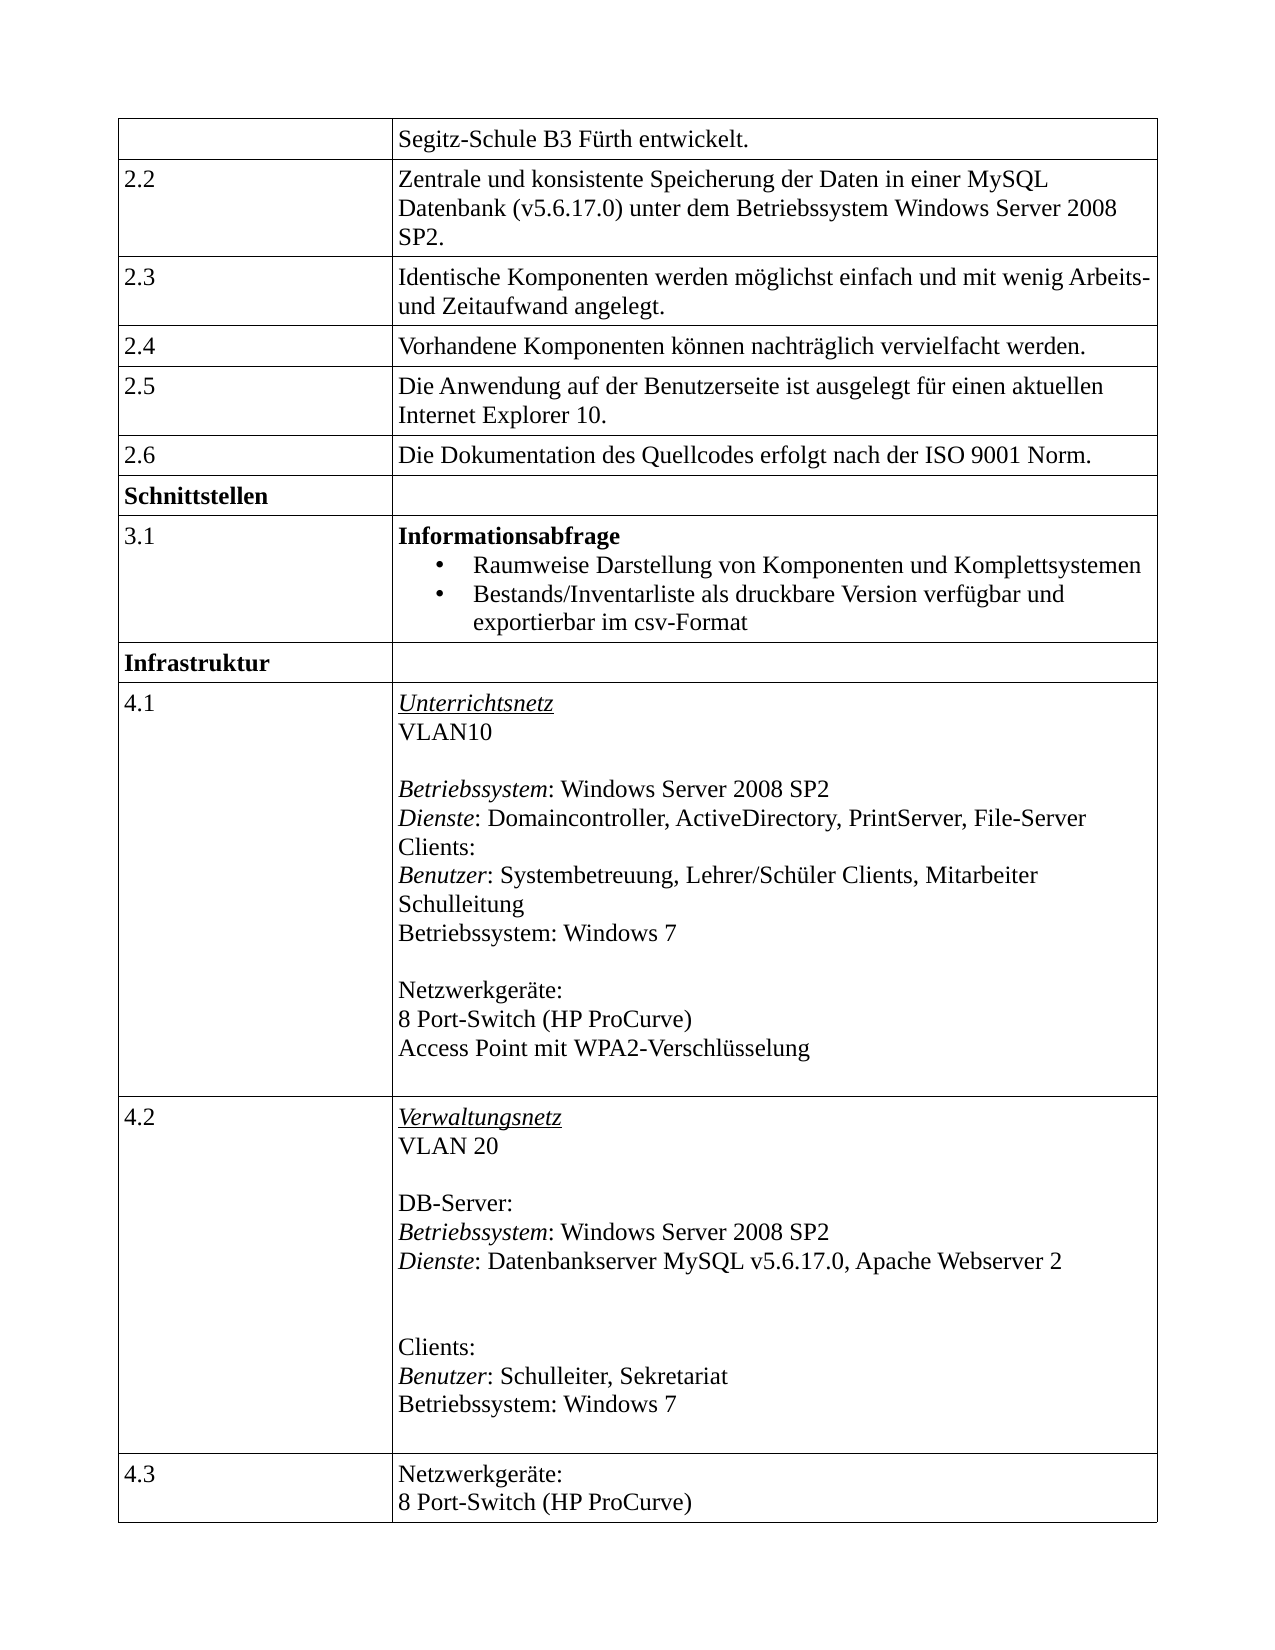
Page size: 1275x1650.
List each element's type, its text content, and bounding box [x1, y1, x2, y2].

table_cell [393, 643, 1157, 682]
table_cell Die Anwendung auf der Benutzerseite ist ausgelegt für einen aktuellen Internet Explorer 10. [393, 367, 1157, 435]
table_cell 4.3 [119, 1454, 392, 1522]
table_cell 2.2 [119, 160, 392, 256]
table_cell Infrastruktur [119, 643, 392, 682]
table_cell 3.1 [119, 516, 392, 642]
table_cell Netzwerkgeräte: 8 Port-Switch (HP ProCurve) [393, 1454, 1157, 1522]
table_cell Informationsabfrage Raumweise Darstellung von Komponenten und Komplettsystemen Bestands/Inventarliste als druckbare Version verfügbar und exportierbar im csv-Format [393, 516, 1157, 642]
table_cell Segitz-Schule B3 Fürth entwickelt. [393, 119, 1157, 158]
table_cell Identische Komponenten werden möglichst einfach und mit wenig Arbeits- und Zeitaufwand angelegt. [393, 257, 1157, 325]
table_cell 4.1 [119, 683, 392, 1096]
table_cell 2.3 [119, 257, 392, 325]
table_cell Schnittstellen [119, 476, 392, 515]
table_cell Die Dokumentation des Quellcodes erfolgt nach der ISO 9001 Norm. [393, 436, 1157, 475]
table_cell [119, 119, 392, 158]
table_cell [393, 476, 1157, 515]
table_cell 4.2 [119, 1097, 392, 1453]
table_cell Vorhandene Komponenten können nachträglich vervielfacht werden. [393, 326, 1157, 366]
table_cell 2.5 [119, 367, 392, 435]
table_cell 2.4 [119, 326, 392, 366]
table_cell 2.6 [119, 436, 392, 475]
table_cell Zentrale und konsistente Speicherung der Daten in einer MySQL Datenbank (v5.6.17.0) unter dem Betriebssystem Windows Server 2008 SP2. [393, 160, 1157, 256]
table_cell Verwaltungsnetz VLAN 20 DB-Server: Betriebssystem: Windows Server 2008 SP2 Dienste: Datenbankserver MySQL v5.6.17.0, Apache Webserver 2 Clients: Benutzer: Schulleiter, Sekretariat Betriebssystem: Windows 7 [393, 1097, 1157, 1453]
table_cell Unterrichtsnetz VLAN10 Betriebssystem: Windows Server 2008 SP2 Dienste: Domaincontroller, ActiveDirectory, PrintServer, File-Server Clients: Benutzer: Systembetreuung, Lehrer/Schüler Clients, Mitarbeiter Schulleitung Betriebssystem: Windows 7 Netzwerkgeräte: 8 Port-Switch (HP ProCurve) Access Point mit WPA2-Verschlüsselung [393, 683, 1157, 1096]
